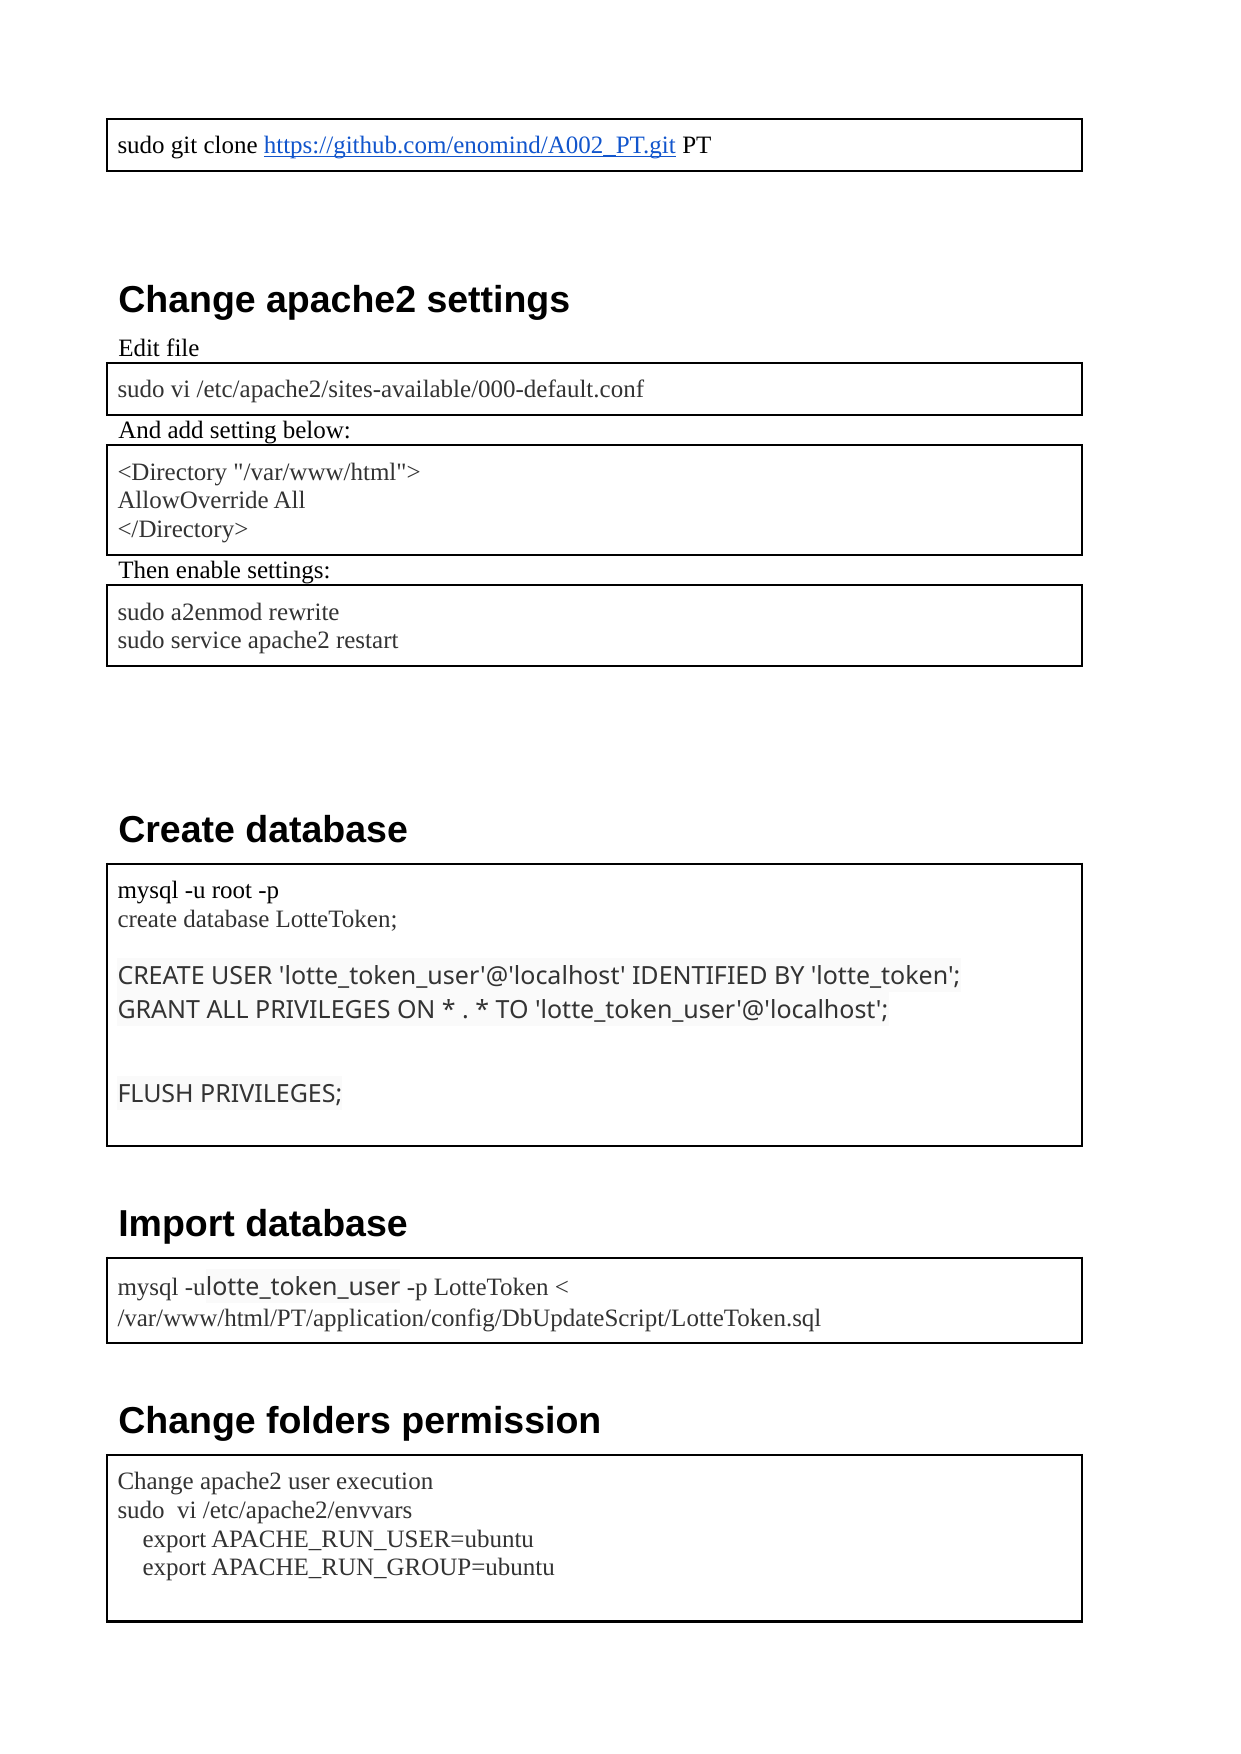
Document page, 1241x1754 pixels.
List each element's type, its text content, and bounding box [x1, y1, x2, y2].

subtitle Import database [118, 1201, 1122, 1244]
text Edit file [118, 333, 1122, 362]
table_header <Directory "/var/www/html"> AllowOverride All </Directory> [108, 446, 1081, 553]
table_header mysql -u root -p create database LotteToken; CREATE USER 'lotte_token_user'@'localhost' IDENTIFIED BY 'lotte_token'; GRANT ALL PRIVILEGES ON * . * TO 'lotte_token_user'@'localhost'; FLUSH PRIVILEGES; [108, 865, 1081, 1145]
subtitle Change folders permission [118, 1398, 1122, 1441]
table_header sudo a2enmod rewrite sudo service apache2 restart [108, 586, 1081, 665]
text And add setting below: [118, 416, 1122, 444]
table_header Change apache2 user execution sudo vi /etc/apache2/envvars export APACHE_RUN_USER=ubuntu export APACHE_RUN_GROUP=ubuntu [108, 1456, 1081, 1620]
table_header sudo vi /etc/apache2/sites-available/000-default.conf [108, 364, 1081, 413]
table_header mysql -ulotte_token_user -p LotteToken < /var/www/html/PT/application/config/DbUpdateScript/LotteToken.sql [108, 1259, 1081, 1342]
subtitle Create database [118, 807, 1122, 850]
table_header sudo git clone https://github.com/enomind/A002_PT.git PT [108, 120, 1081, 170]
text Then enable settings: [118, 556, 1122, 584]
subtitle Change apache2 settings [118, 277, 1122, 321]
